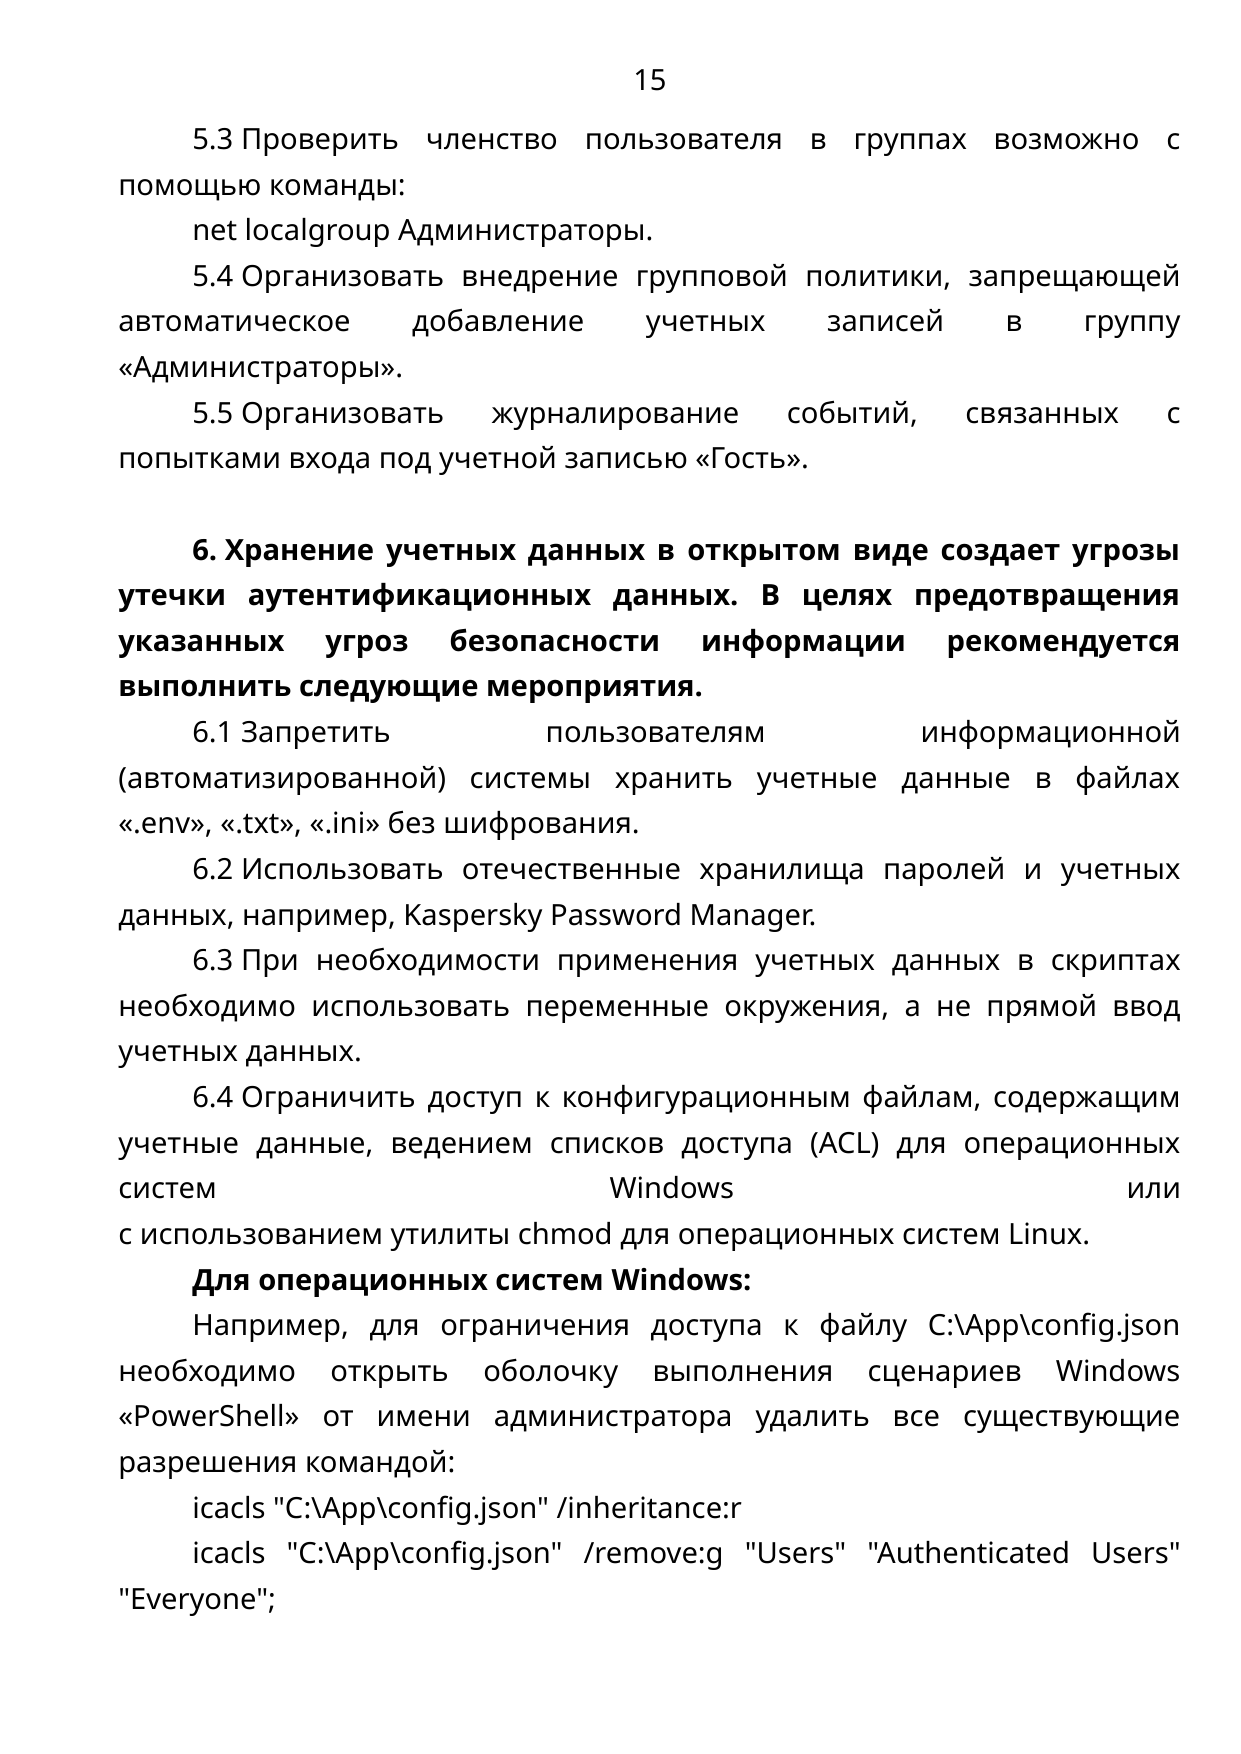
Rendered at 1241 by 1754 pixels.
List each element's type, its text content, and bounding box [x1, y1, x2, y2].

text icacls "C:\App\config.json" /inheritance:r [118, 1487, 1181, 1527]
text 5.5 Организовать журналирование событий, связанных с попытками входа под учетной записью «Гость». [118, 392, 1181, 477]
text 5.3 Проверить членство пользователя в группах возможно с помощью команды: [118, 118, 1181, 203]
text Для операционных систем Windows: [118, 1259, 1181, 1298]
text 6.4 Ограничить доступ к конфигурационным файлам, содержащим учетные данные, ведением списков доступа (ACL) для операционных систем Windows или с использованием утилиты chmod для операционных систем Linux. [118, 1076, 1181, 1253]
text 6.3 При необходимости применения учетных данных в скриптах необходимо использовать переменные окружения, а не прямой ввод учетных данных. [118, 939, 1181, 1070]
text 5.4 Организовать внедрение групповой политики, запрещающей автоматическое добавление учетных записей в группу «Администраторы». [118, 255, 1181, 386]
text 6.2 Использовать отечественные хранилища паролей и учетных данных, например, Kaspersky Password Manager. [118, 848, 1181, 933]
text Например, для ограничения доступа к файлу C:\App\config.json необходимо открыть оболочку выполнения сценариев Windows «PowerShell» от имени администратора удалить все существующие разрешения командой: [118, 1304, 1181, 1481]
text net localgroup Администраторы. [118, 209, 1181, 249]
text 6.1 Запретить пользователям информационной (автоматизированной) системы хранить учетные данные в файлах «.env», «.txt», «.ini» без шифрования. [118, 711, 1181, 842]
text 6. Хранение учетных данных в открытом виде создает угрозы утечки аутентификационных данных. В целях предотвращения указанных угроз безопасности информации рекомендуется выполнить следующие мероприятия. [118, 529, 1181, 705]
text icacls "C:\App\config.json" /remove:g "Users" "Authenticated Users" "Everyone"; [118, 1532, 1181, 1618]
